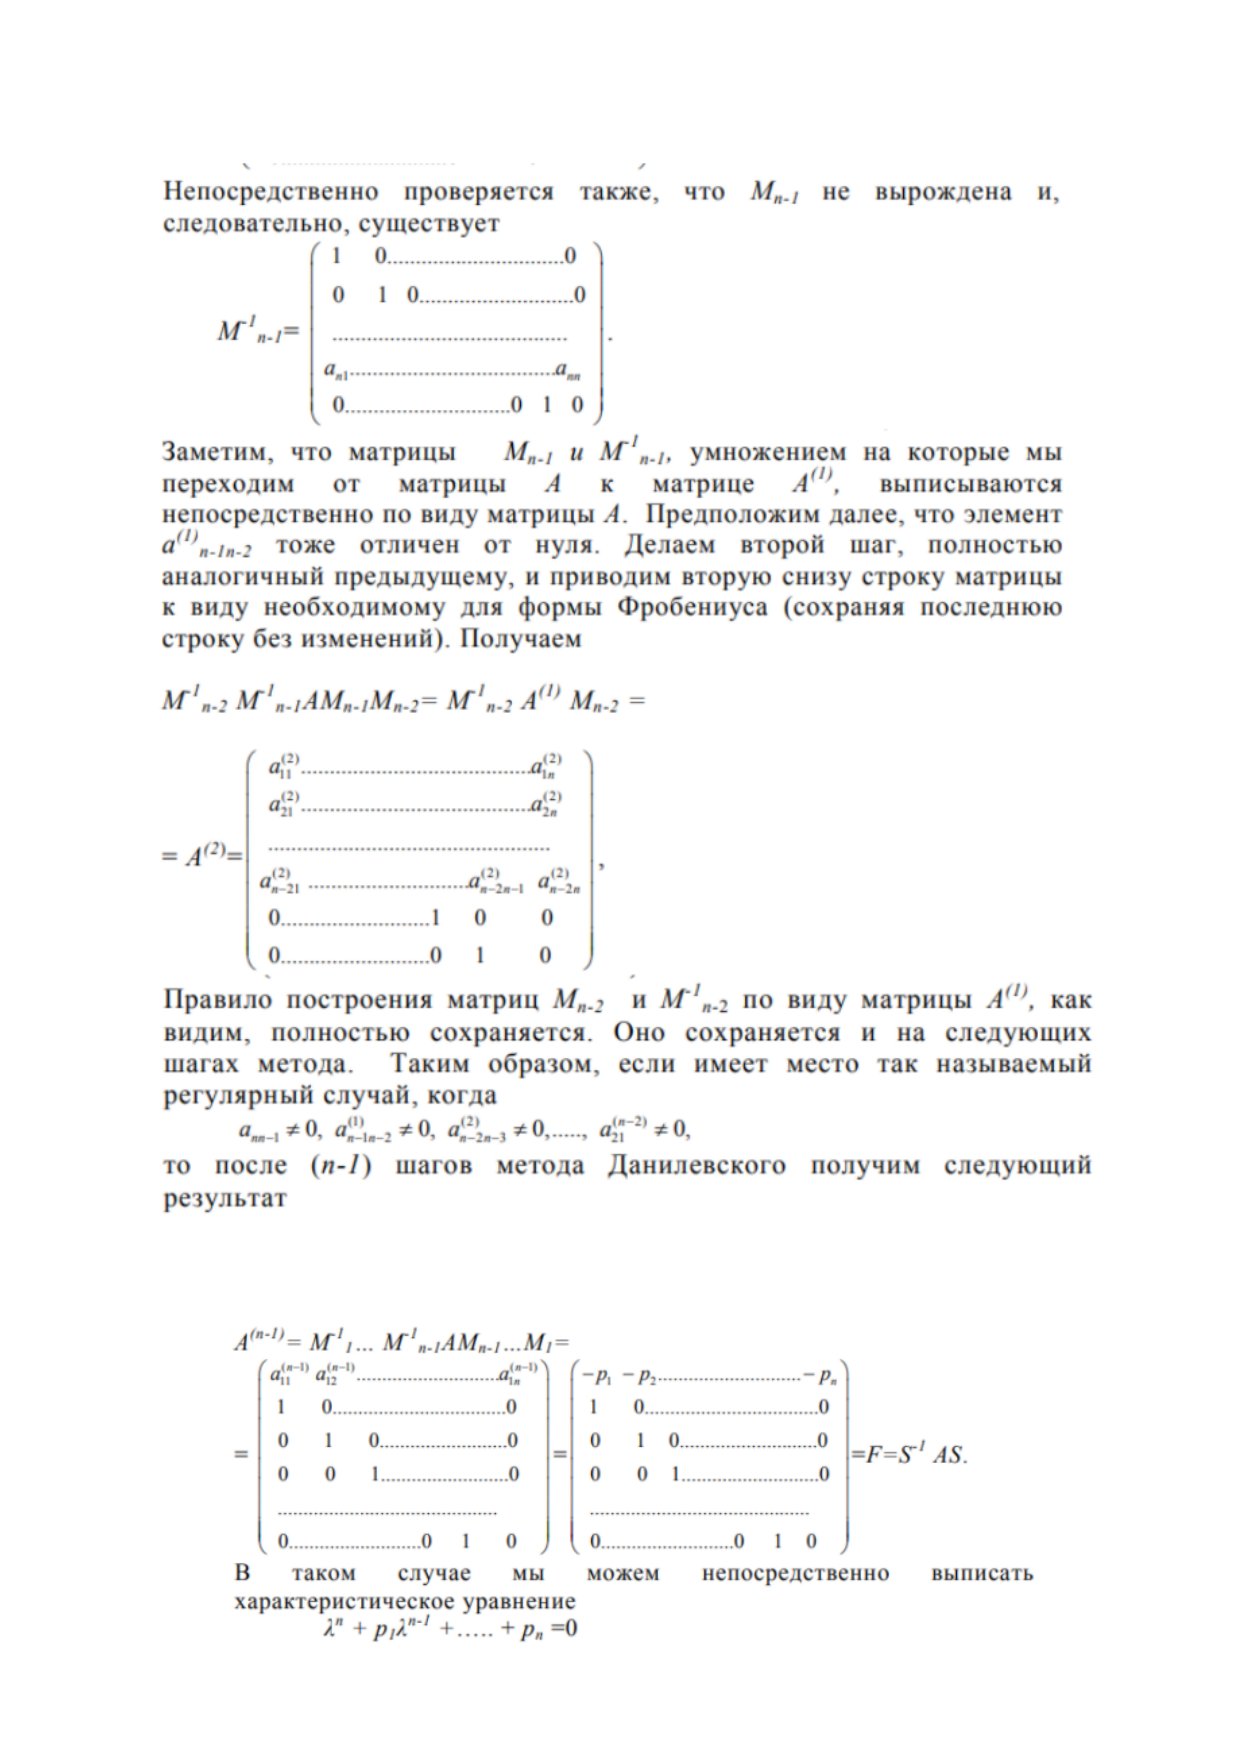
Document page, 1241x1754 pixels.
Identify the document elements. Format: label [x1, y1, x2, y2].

picture [197, 1304, 1052, 1645]
picture [75, 159, 1166, 1231]
